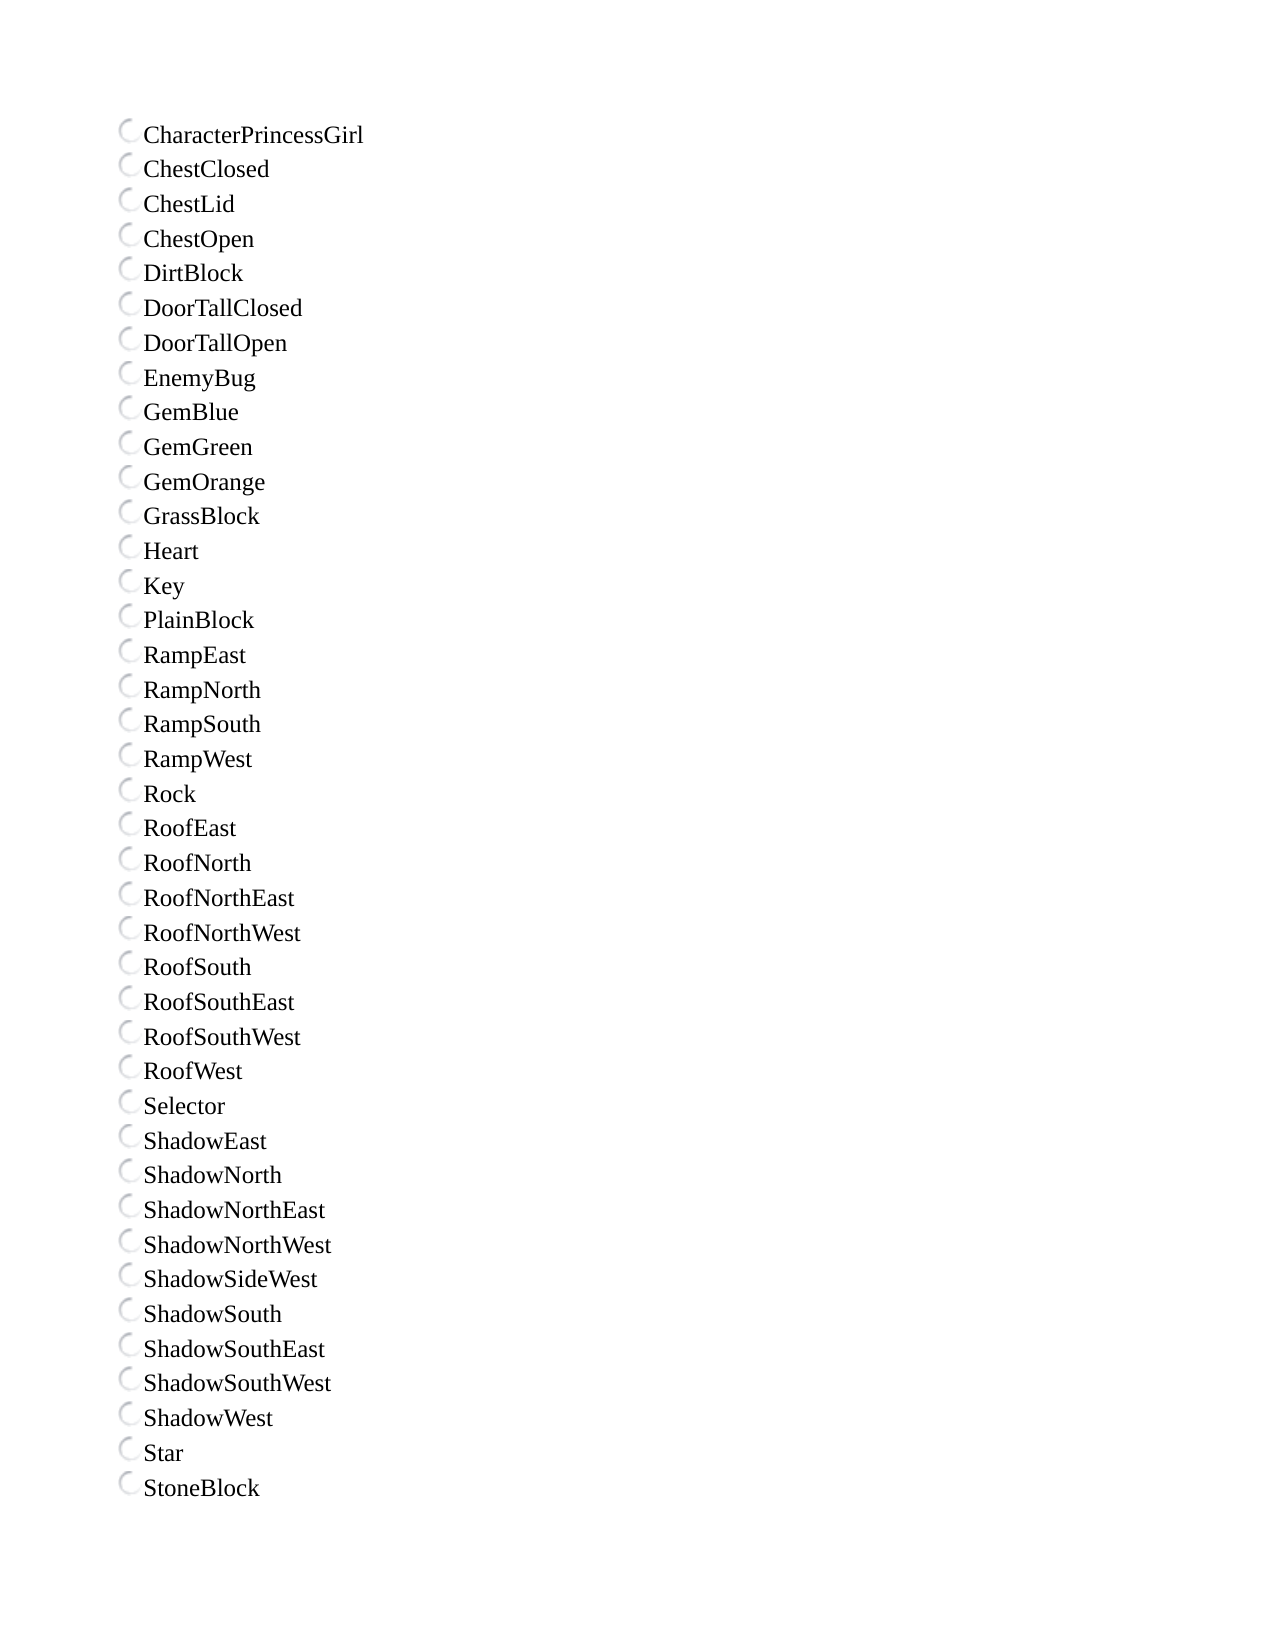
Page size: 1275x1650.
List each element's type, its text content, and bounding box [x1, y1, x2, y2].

text DoorTallOpen [118, 326, 1157, 357]
text GemGreen [118, 430, 1157, 461]
picture [118, 846, 144, 872]
picture [118, 222, 144, 248]
text ShadowSideWest [118, 1263, 1157, 1293]
picture [118, 638, 144, 664]
text RampWest [118, 742, 1157, 773]
text ShadowSouthEast [118, 1332, 1157, 1363]
picture [118, 152, 144, 178]
text RoofSouthEast [118, 985, 1157, 1016]
picture [118, 811, 144, 837]
text GemBlue [118, 396, 1157, 426]
text StoneBlock [118, 1471, 1157, 1501]
text RoofNorth [118, 847, 1157, 877]
picture [118, 881, 144, 907]
picture [118, 985, 144, 1011]
text Star [118, 1436, 1157, 1467]
picture [118, 118, 144, 144]
text ShadowNorthWest [118, 1228, 1157, 1258]
picture [118, 777, 144, 803]
picture [118, 465, 144, 490]
picture [118, 499, 144, 525]
text DoorTallClosed [118, 292, 1157, 322]
text ShadowSouth [118, 1297, 1157, 1328]
picture [118, 361, 144, 386]
text GrassBlock [118, 500, 1157, 530]
picture [118, 950, 144, 976]
text RoofSouth [118, 951, 1157, 981]
picture [118, 742, 144, 768]
text Heart [118, 534, 1157, 565]
picture [118, 1089, 144, 1115]
picture [118, 1401, 144, 1427]
picture [118, 1436, 144, 1462]
text DirtBlock [118, 257, 1157, 287]
text ShadowWest [118, 1402, 1157, 1432]
picture [118, 1471, 144, 1496]
text Selector [118, 1089, 1157, 1120]
text RoofWest [118, 1055, 1157, 1085]
picture [118, 1297, 144, 1323]
picture [118, 326, 144, 352]
picture [118, 603, 144, 629]
picture [118, 534, 144, 560]
picture [118, 1054, 144, 1080]
picture [118, 916, 144, 941]
text ShadowEast [118, 1124, 1157, 1154]
text RoofSouthWest [118, 1020, 1157, 1050]
text PlainBlock [118, 604, 1157, 634]
text CharacterPrincessGirl [118, 118, 1157, 148]
picture [118, 395, 144, 421]
picture [118, 1332, 144, 1358]
text ChestLid [118, 187, 1157, 218]
text RoofEast [118, 812, 1157, 842]
picture [118, 1020, 144, 1045]
text ChestClosed [118, 153, 1157, 183]
text ChestOpen [118, 222, 1157, 253]
text EnemyBug [118, 361, 1157, 391]
text GemOrange [118, 465, 1157, 495]
text Rock [118, 777, 1157, 808]
text RoofNorthWest [118, 916, 1157, 946]
picture [118, 569, 144, 594]
text ShadowNorth [118, 1159, 1157, 1189]
picture [118, 1158, 144, 1184]
picture [118, 673, 144, 699]
text ShadowNorthEast [118, 1193, 1157, 1224]
text RampEast [118, 638, 1157, 669]
picture [118, 1228, 144, 1254]
picture [118, 707, 144, 733]
text RoofNorthEast [118, 881, 1157, 912]
picture [118, 1262, 144, 1288]
picture [118, 187, 144, 213]
picture [118, 291, 144, 317]
picture [118, 1124, 144, 1149]
picture [118, 256, 144, 282]
text RampNorth [118, 673, 1157, 703]
text Key [118, 569, 1157, 599]
picture [118, 430, 144, 456]
picture [118, 1366, 144, 1392]
picture [118, 1193, 144, 1219]
text ShadowSouthWest [118, 1367, 1157, 1397]
text RampSouth [118, 708, 1157, 738]
